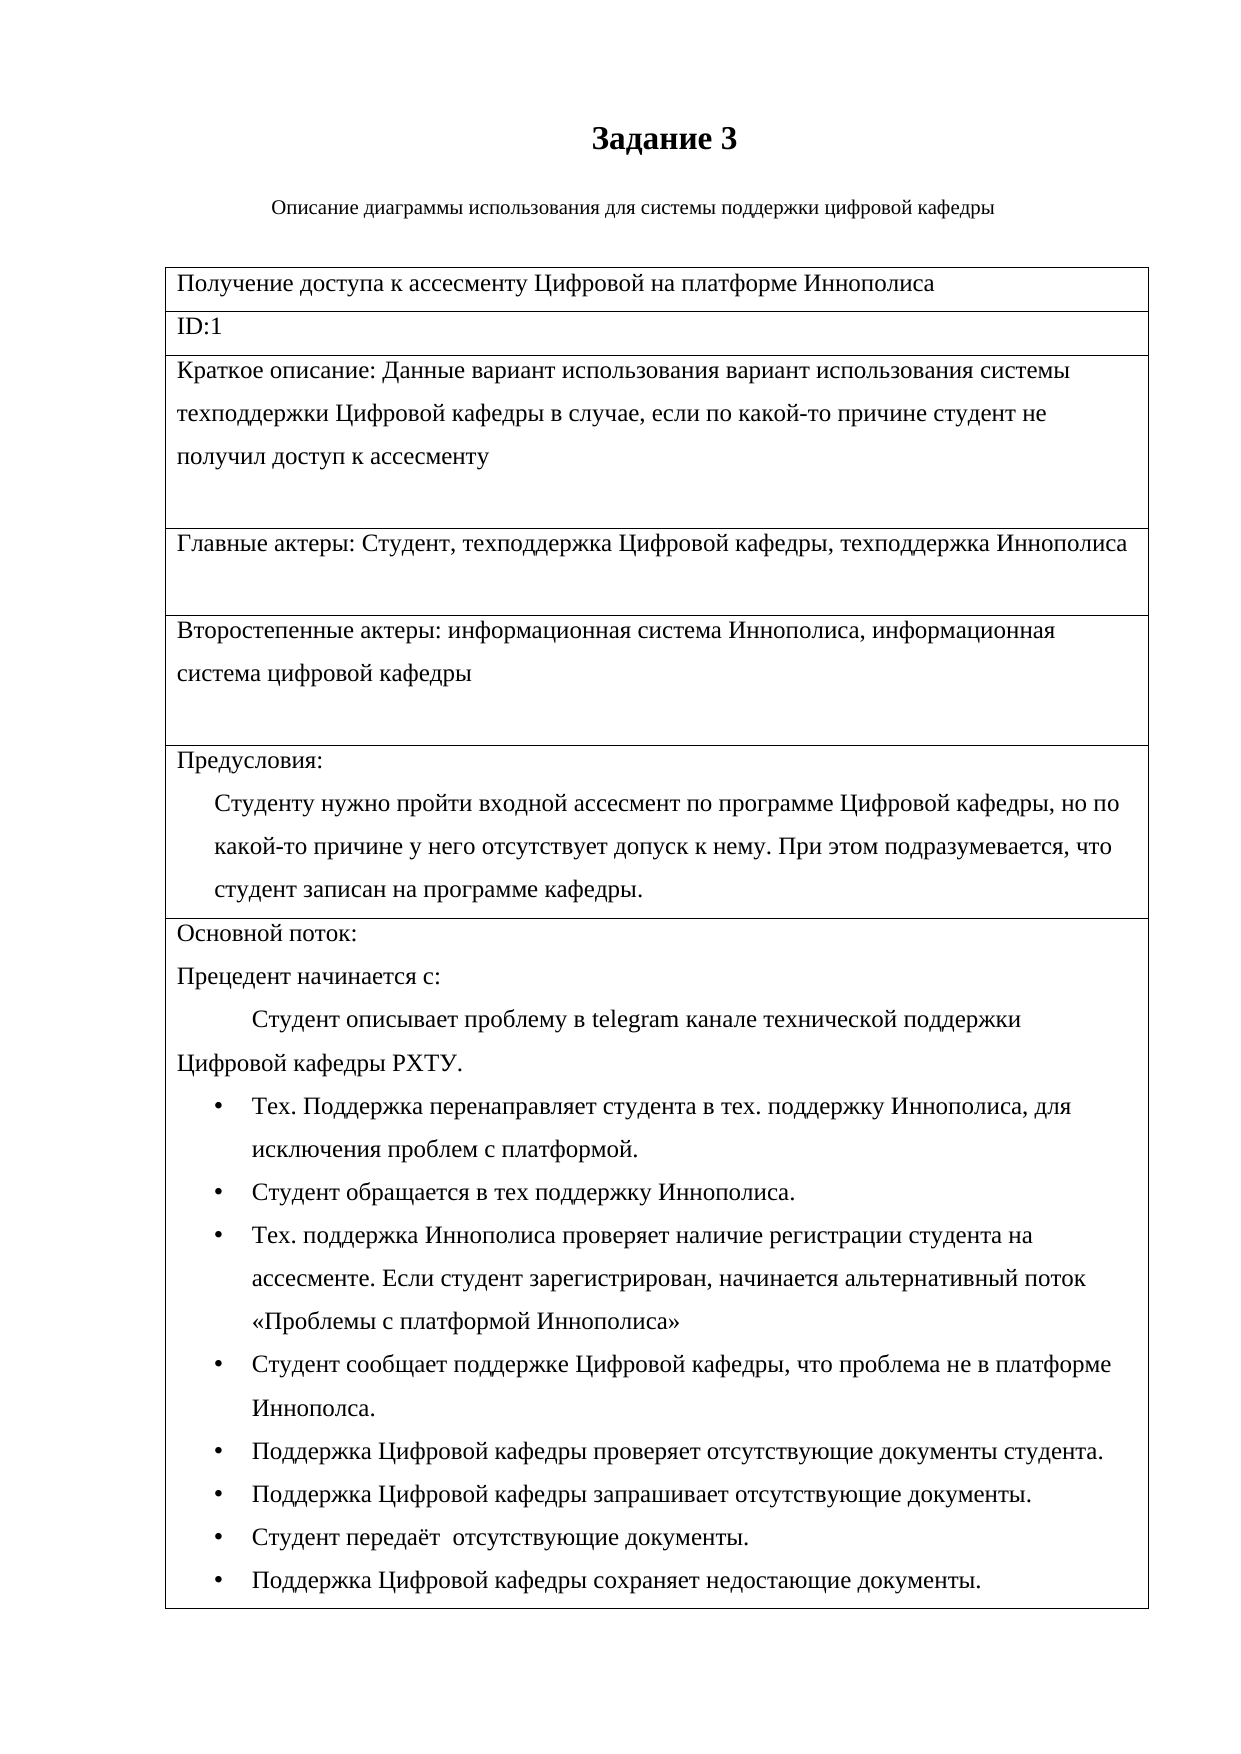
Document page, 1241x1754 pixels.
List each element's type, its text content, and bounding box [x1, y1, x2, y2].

text Описание диаграммы использования для системы поддержки цифровой кафедры [177, 195, 1152, 219]
table_header Получение доступа к ассесменту Цифровой на платформе Иннополиса [166, 268, 1148, 311]
table_cell Второстепенные актеры: информационная система Иннополиса, информационная система цифровой кафедры [166, 616, 1148, 744]
table_cell Краткое описание: Данные вариант использования вариант использования системы техподдержки Цифровой кафедры в случае, если по какой-то причине студент не получил доступ к ассесменту [166, 356, 1148, 528]
text Задание 3 [177, 118, 1152, 156]
table_cell Главные актеры: Студент, техподдержка Цифровой кафедры, техподдержка Иннополиса [166, 529, 1148, 614]
table_cell Предусловия: Студенту нужно пройти входной ассесмент по программе Цифровой кафедры, но по какой-то причине у него отсутствует допуск к нему. При этом подразумевается, что студент записан на программе кафедры. [166, 746, 1148, 918]
table_cell Основной поток: Прецедент начинается с: Студент описывает проблему в telegram канале технической поддержки Цифровой кафедры РХТУ. Тех. Поддержка перенаправляет студента в тех. поддержку Иннополиса, для исключения проблем с платформой. Студент обращается в тех поддержку Иннополиса. Тех. поддержка Иннополиса проверяет наличие регистрации студента на ассесменте. Если студент зарегистрирован, начинается альтернативный поток «Проблемы с платформой Иннополиса» Студент сообщает поддержке Цифровой кафедры, что проблема не в платформе Иннополса. Поддержка Цифровой кафедры проверяет отсутствующие документы студента. Поддержка Цифровой кафедры запрашивает отсутствующие документы. Студент передаёт отсутствующие документы. Поддержка Цифровой кафедры сохраняет недостающие документы. Поддержка открывает студенту доступ к ассесменту на платформе Иннополиса Поддержка сообщает студенты об открытии доступа к ассесменту. [166, 919, 1148, 1608]
table_cell ID:1 [166, 312, 1148, 354]
